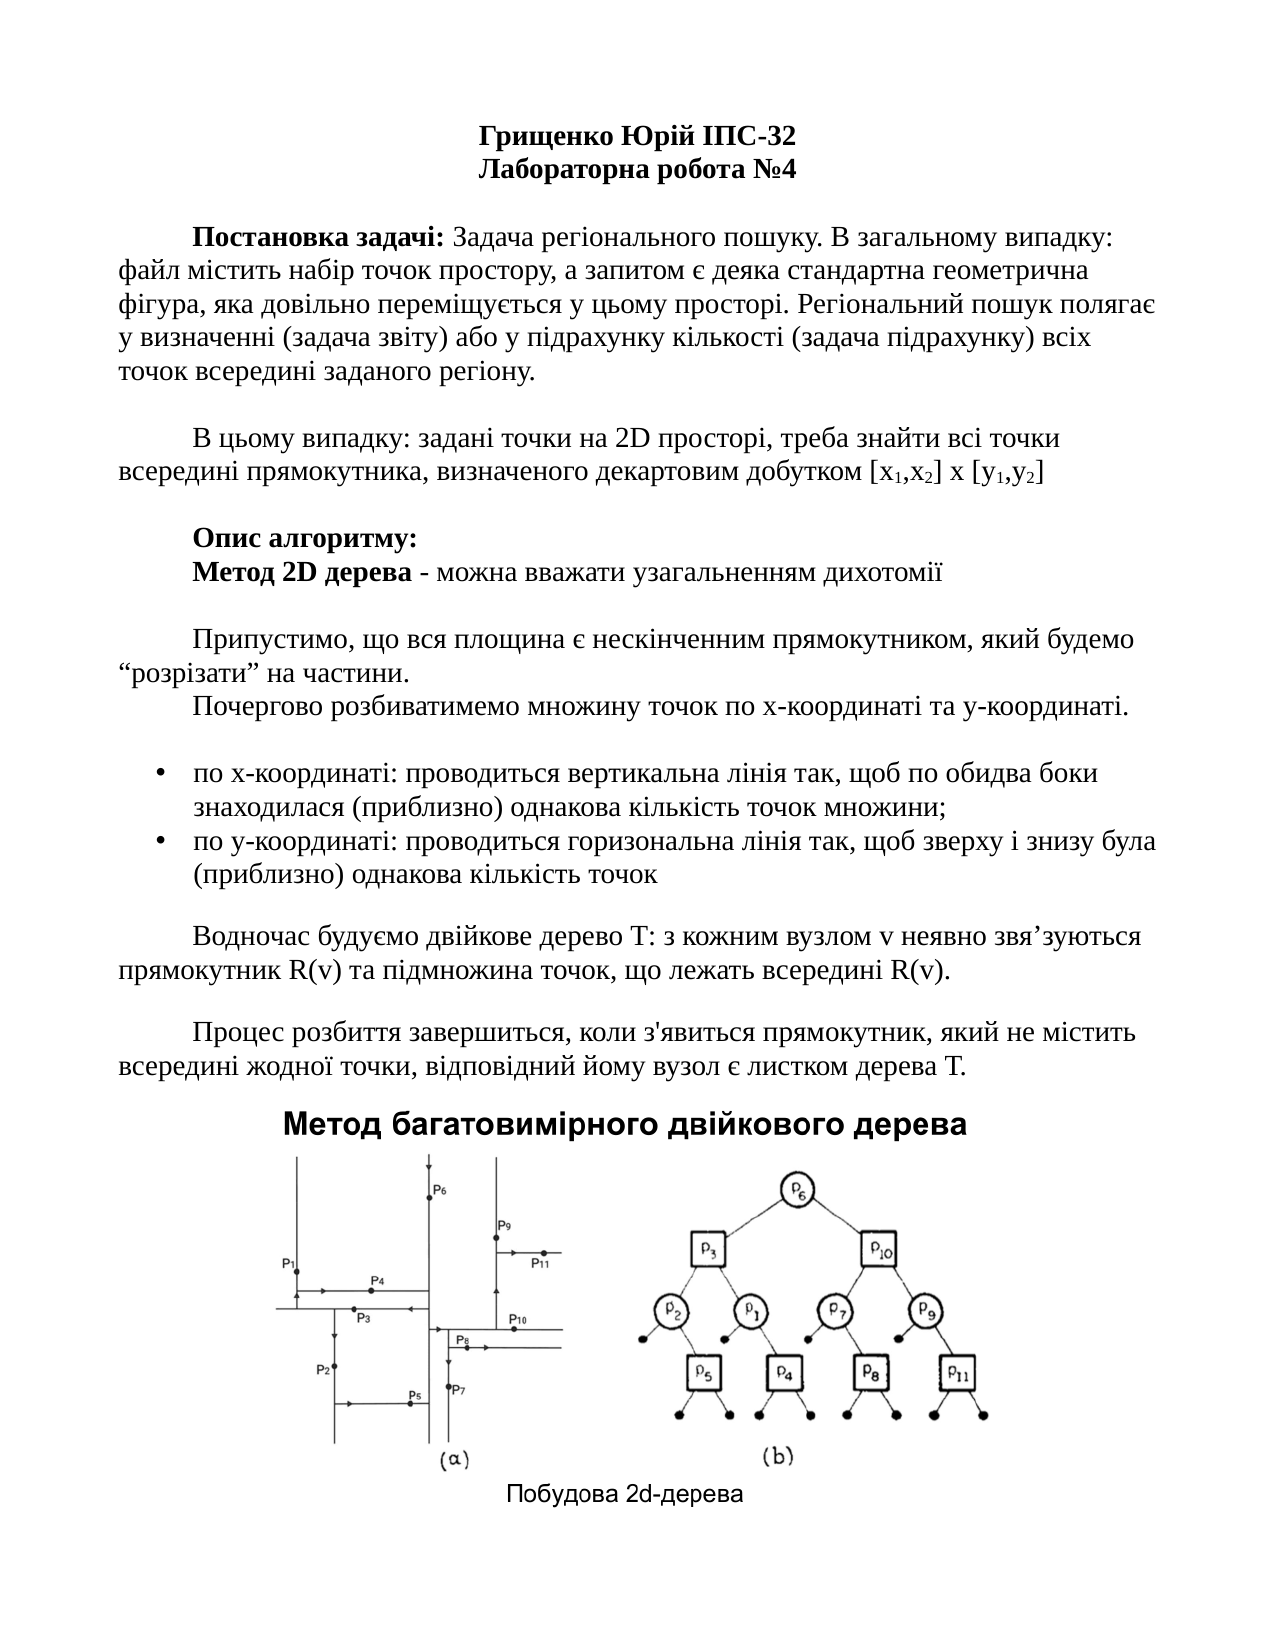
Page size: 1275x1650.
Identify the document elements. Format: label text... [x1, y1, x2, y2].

text Процес розбиття завершиться, коли з'явиться прямокутник, який не містить всередині жодної точки, відповідний йому вузол є листком дерева Т. [118, 1014, 1157, 1081]
text Грищенко Юрій ІПС-32 [118, 118, 1157, 152]
text В цьому випадку: задані точки на 2D просторі, треба знайти всі точки всередині прямокутника, визначеного декартовим добутком [x1,x2] x [y1,y2] [118, 420, 1157, 487]
list по x-координаті: проводиться вертикальна лінія так, щоб по обидва боки знаходилася (приблизно) однакова кількість точок множини; [156, 755, 1157, 823]
text Припустимо, що вся площина є нескінченним прямокутником, який будемо “розрізати” на частини. [118, 621, 1157, 688]
text Постановка задачі: Задача регіонального пошуку. В загальному випадку: файл містить набір точок простору, а запитом є деяка стандартна геометрична фігура, яка довільно переміщується у цьому просторі. Регіональний пошук полягає у визначенні (задача звіту) або у підрахунку кількості (задача підрахунку) всіх точок всередині заданого регіону. [118, 219, 1157, 386]
picture [243, 1096, 1032, 1520]
text Лабораторна робота №4 [118, 152, 1157, 185]
text Метод 2D дерева - можна вважати узагальненням дихотомії [118, 554, 1157, 588]
list по y-координаті: проводиться горизональна лінія так, щоб зверху і знизу була (приблизно) однакова кількість точок [156, 823, 1157, 890]
text Водночас будуємо двійкове дерево Т: з кожним вузлом v неявно звя’зуються прямокутник R(v) та підмножина точок, що лежать всередині R(v). [118, 918, 1157, 986]
text Почергово розбиватимемо множину точок по x-координаті та y-координаті. [118, 688, 1157, 722]
text Опис алгоритму: [118, 521, 1157, 554]
